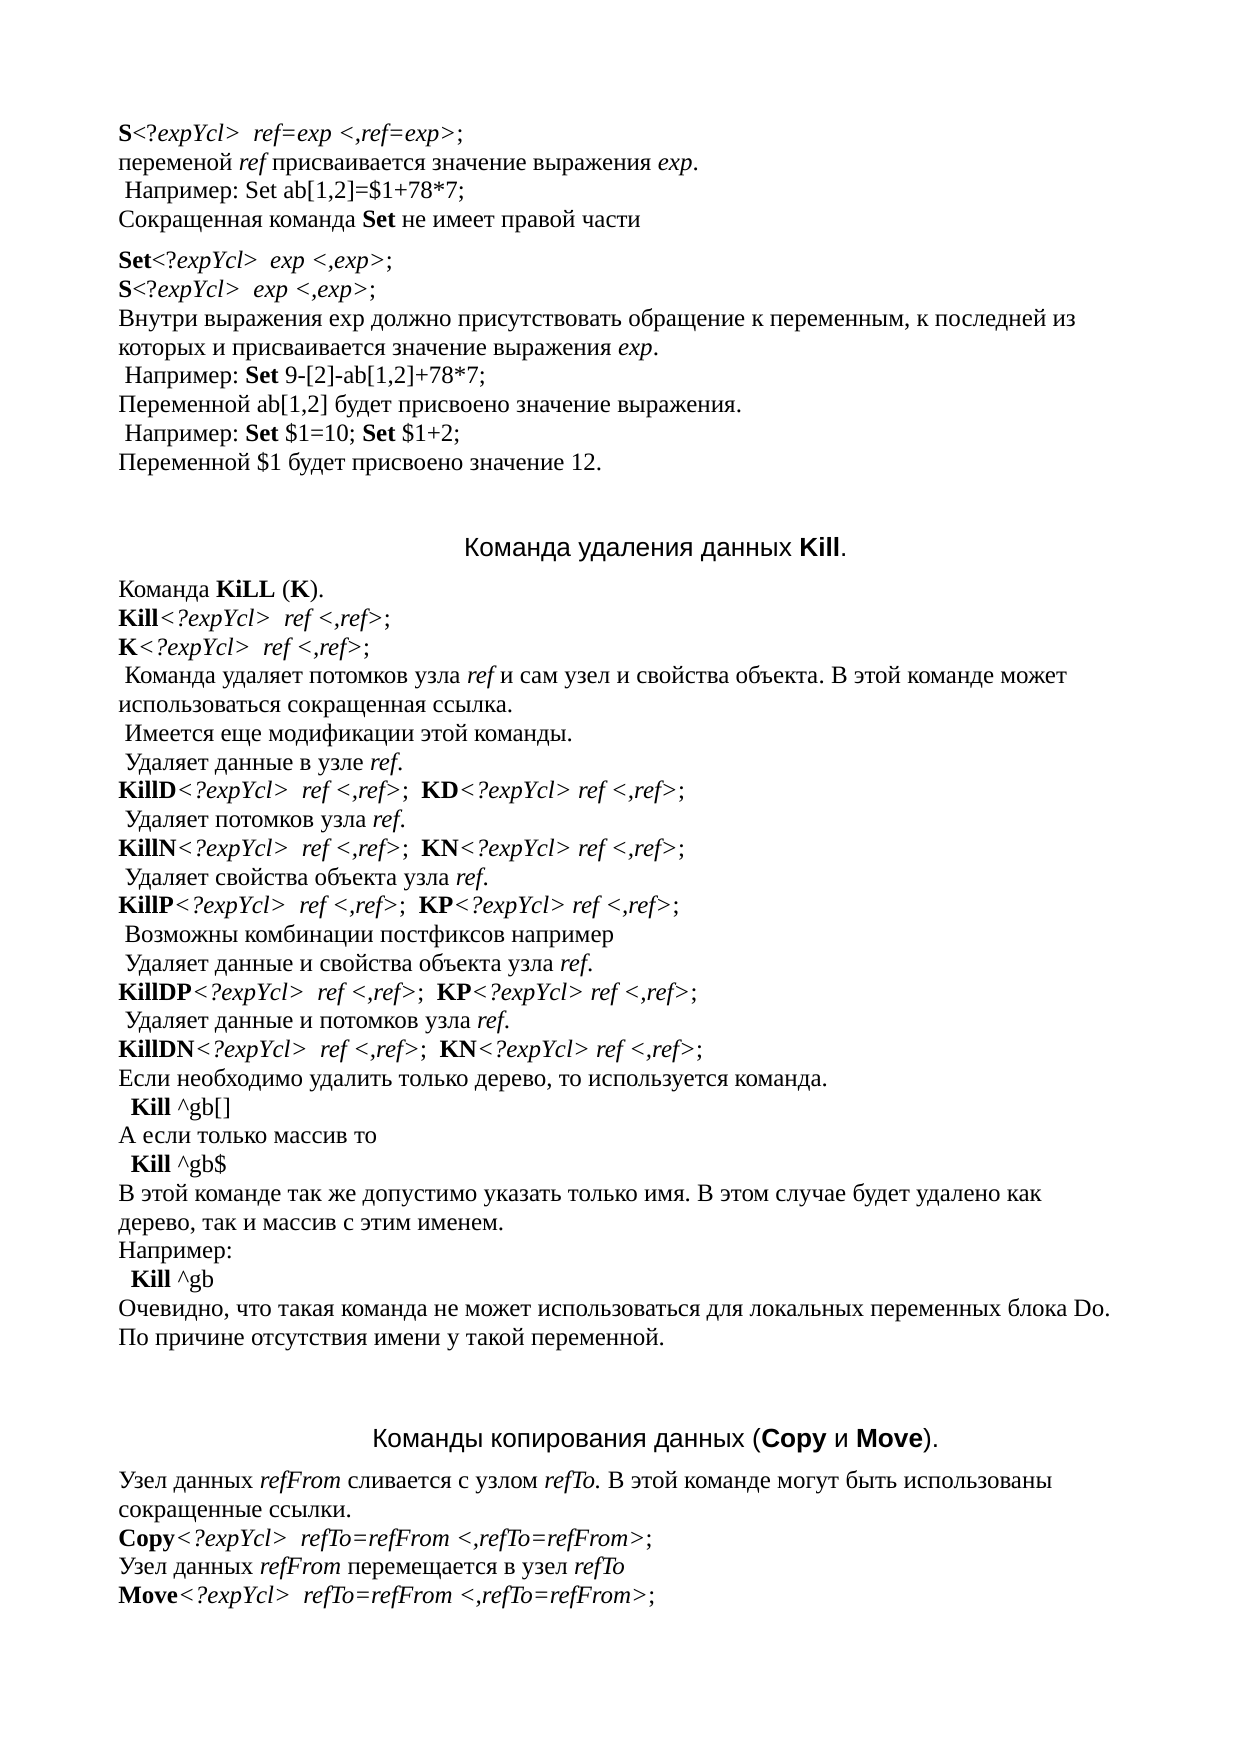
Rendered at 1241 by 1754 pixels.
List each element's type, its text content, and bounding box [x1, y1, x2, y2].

text Сокращенная команда Set не имеет правой части [118, 204, 1122, 233]
text Имеется еще модификации этой команды. [118, 718, 1122, 747]
text S<?expYcl> ref=exp <,ref=exp>; [118, 118, 1122, 147]
text Например: Set 9-[2]-ab[1,2]+78*7; [118, 361, 1122, 389]
text KillDN<?expYcl> ref <,ref>; KN<?expYcl> ref <,ref>; [118, 1034, 1122, 1063]
text K<?expYcl> ref <,ref>; [118, 632, 1122, 660]
text Kill ^gb [118, 1264, 1122, 1293]
text Переменной ab[1,2] будет присвоено значение выражения. [118, 389, 1122, 418]
text KillD<?expYcl> ref <,ref>; KD<?expYcl> ref <,ref>; [118, 775, 1122, 804]
text KillP<?expYcl> ref <,ref>; KP<?expYcl> ref <,ref>; [118, 890, 1122, 919]
text KillDP<?expYcl> ref <,ref>; KP<?expYcl> ref <,ref>; [118, 977, 1122, 1005]
text S<?expYcl> exp <,exp>; [118, 274, 1122, 303]
subtitle Команда удаления данных Kill. [189, 531, 1122, 562]
text Например: Set ab[1,2]=$1+78*7; [118, 176, 1122, 204]
text Например: [118, 1235, 1122, 1264]
text Удаляет данные и свойства объекта узла ref. [118, 948, 1122, 977]
text Например: Set $1=10; Set $1+2; [118, 418, 1122, 447]
text В этой команде так же допустимо указать только имя. В этом случае будет удалено как дерево, так и массив с этим именем. [118, 1178, 1122, 1235]
text Kill<?expYcl> ref <,ref>; [118, 603, 1122, 632]
text Set<?expYcl> exp <,exp>; [118, 246, 1122, 274]
text Move<?expYcl> refTo=refFrom <,refTo=refFrom>; [118, 1580, 1122, 1609]
text Удаляет потомков узла ref. [118, 804, 1122, 833]
text Удаляет данные в узле ref. [118, 747, 1122, 775]
subtitle Команды копирования данных (Copy и Move). [189, 1422, 1122, 1453]
text Удаляет данные и потомков узла ref. [118, 1005, 1122, 1034]
text Copy<?expYcl> refTo=refFrom <,refTo=refFrom>; [118, 1523, 1122, 1551]
text Узел данных refFrom перемещается в узел refTo [118, 1551, 1122, 1580]
text А если только массив то [118, 1120, 1122, 1149]
text Внутри выражения exp должно присутствовать обращение к переменным, к последней из которых и присваивается значение выражения exp. [118, 303, 1122, 361]
text Kill ^gb$ [118, 1149, 1122, 1178]
text Команда KiLL (K). [118, 574, 1122, 603]
text Команда удаляет потомков узла ref и сам узел и свойства объекта. В этой команде может использоваться сокращенная ссылка. [118, 660, 1122, 718]
text Удаляет свойства объекта узла ref. [118, 862, 1122, 890]
text переменой ref присваивается значение выражения exp. [118, 147, 1122, 176]
text Узел данных refFrom сливается с узлом refTo. В этой команде могут быть использованы сокращенные ссылки. [118, 1465, 1122, 1523]
text Очевидно, что такая команда не может использоваться для локальных переменных блока Do. По причине отсутствия имени у такой переменной. [118, 1293, 1122, 1350]
text Переменной $1 будет присвоено значение 12. [118, 447, 1122, 476]
text Возможны комбинации постфиксов например [118, 919, 1122, 948]
text KillN<?expYcl> ref <,ref>; KN<?expYcl> ref <,ref>; [118, 833, 1122, 862]
text Kill ^gb[] [118, 1092, 1122, 1120]
